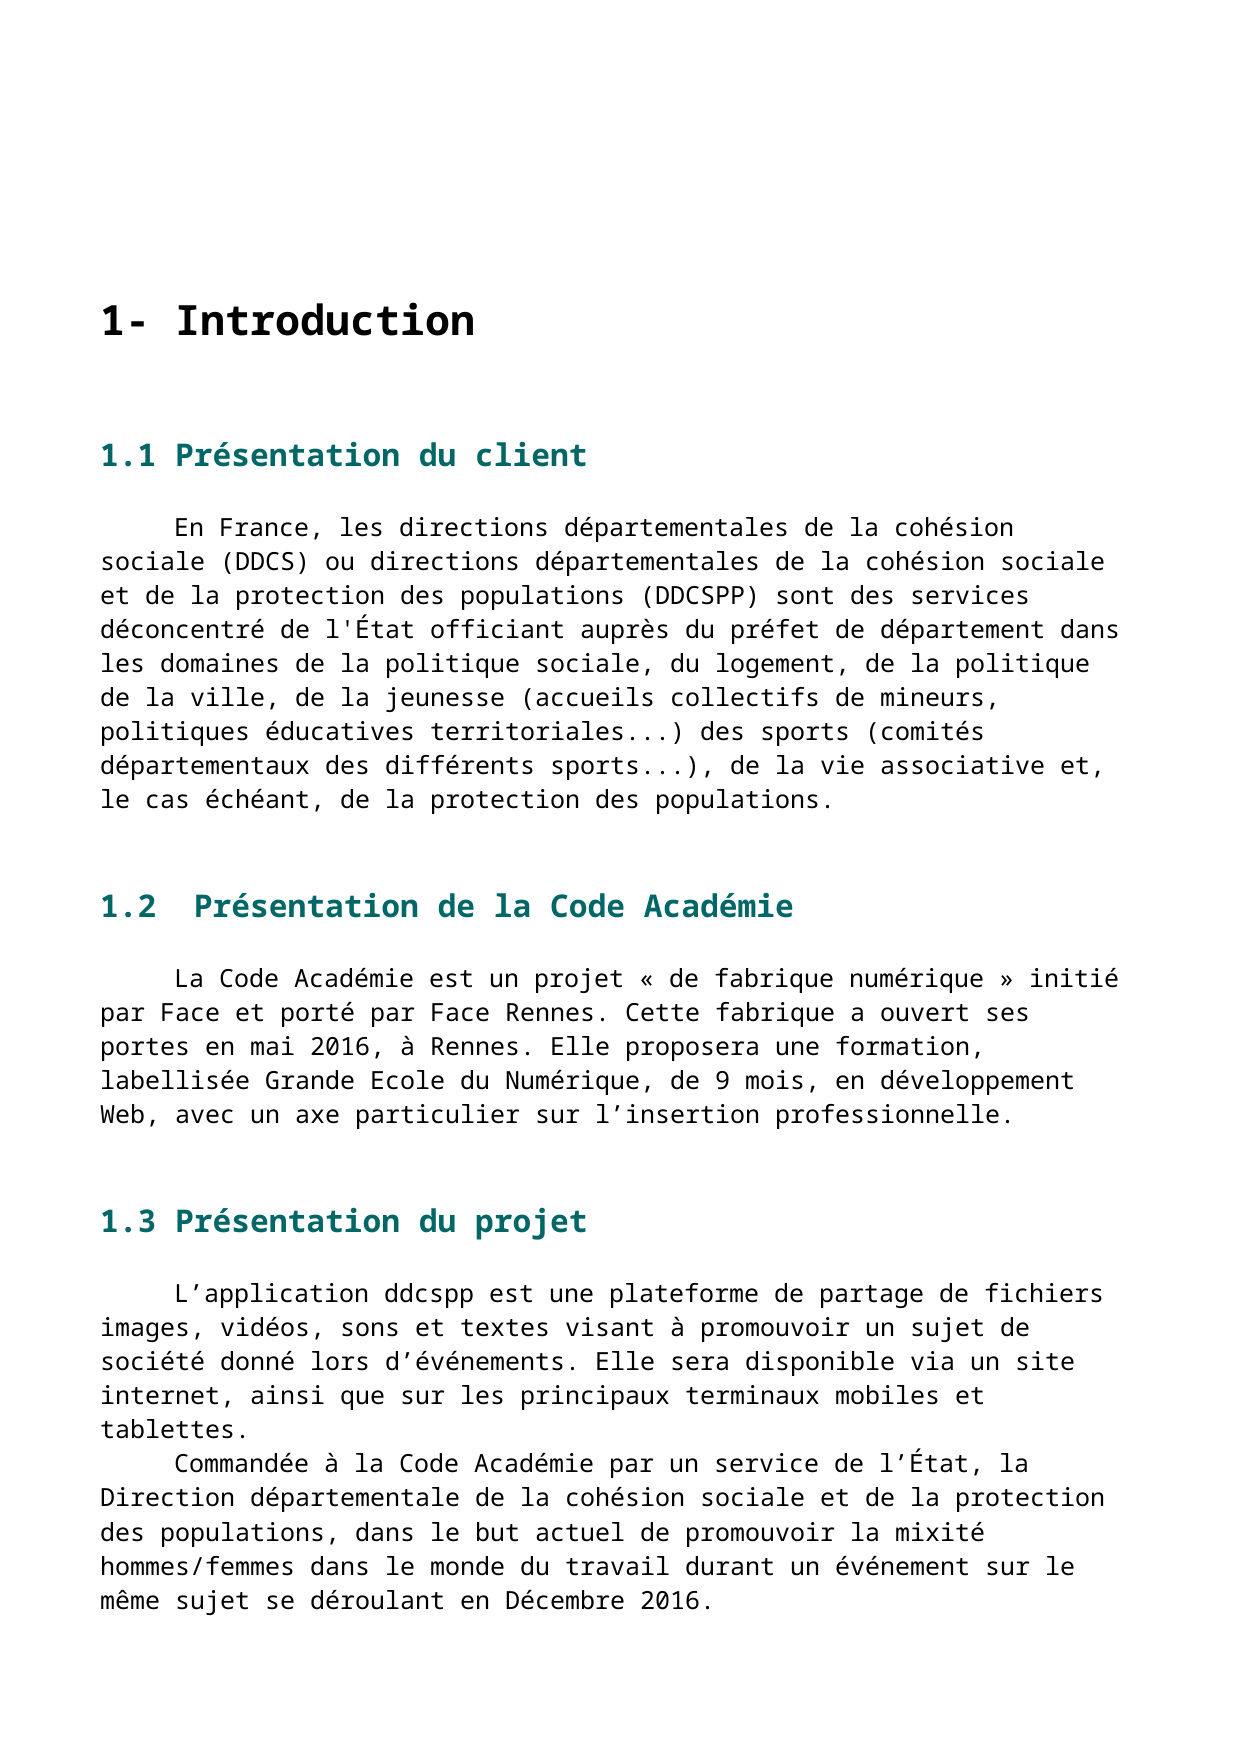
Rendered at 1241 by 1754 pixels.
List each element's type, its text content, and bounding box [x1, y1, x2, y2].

text 1.2 Présentation de la Code Académie [100, 884, 1123, 927]
text En France, les directions départementales de la cohésion sociale (DDCS) ou directions départementales de la cohésion sociale et de la protection des populations (DDCSPP) sont des services déconcentré de l'État officiant auprès du préfet de département dans les domaines de la politique sociale, du logement, de la politique de la ville, de la jeunesse (accueils collectifs de mineurs, politiques éducatives territoriales...) des sports (comités départementaux des différents sports...), de la vie associative et, le cas échéant, de la protection des populations. [100, 509, 1123, 816]
text 1- Introduction [100, 291, 1123, 347]
text L’application ddcspp est une plateforme de partage de fichiers images, vidéos, sons et textes visant à promouvoir un sujet de société donné lors d’événements. Elle sera disponible via un site internet, ainsi que sur les principaux terminaux mobiles et tablettes. [100, 1276, 1123, 1446]
text Commandée à la Code Académie par un service de l’État, la Direction départementale de la cohésion sociale et de la protection des populations, dans le but actuel de promouvoir la mixité hommes/femmes dans le monde du travail durant un événement sur le même sujet se déroulant en Décembre 2016. [100, 1446, 1123, 1616]
text La Code Académie est un projet « de fabrique numérique » initié par Face et porté par Face Rennes. Cette fabrique a ouvert ses portes en mai 2016, à Rennes. Elle proposera une formation, labellisée Grande Ecole du Numérique, de 9 mois, en développement Web, avec un axe particulier sur l’insertion professionnelle. [100, 961, 1123, 1131]
text 1.3 Présentation du projet [100, 1199, 1123, 1242]
text 1.1 Présentation du client [100, 433, 1123, 475]
